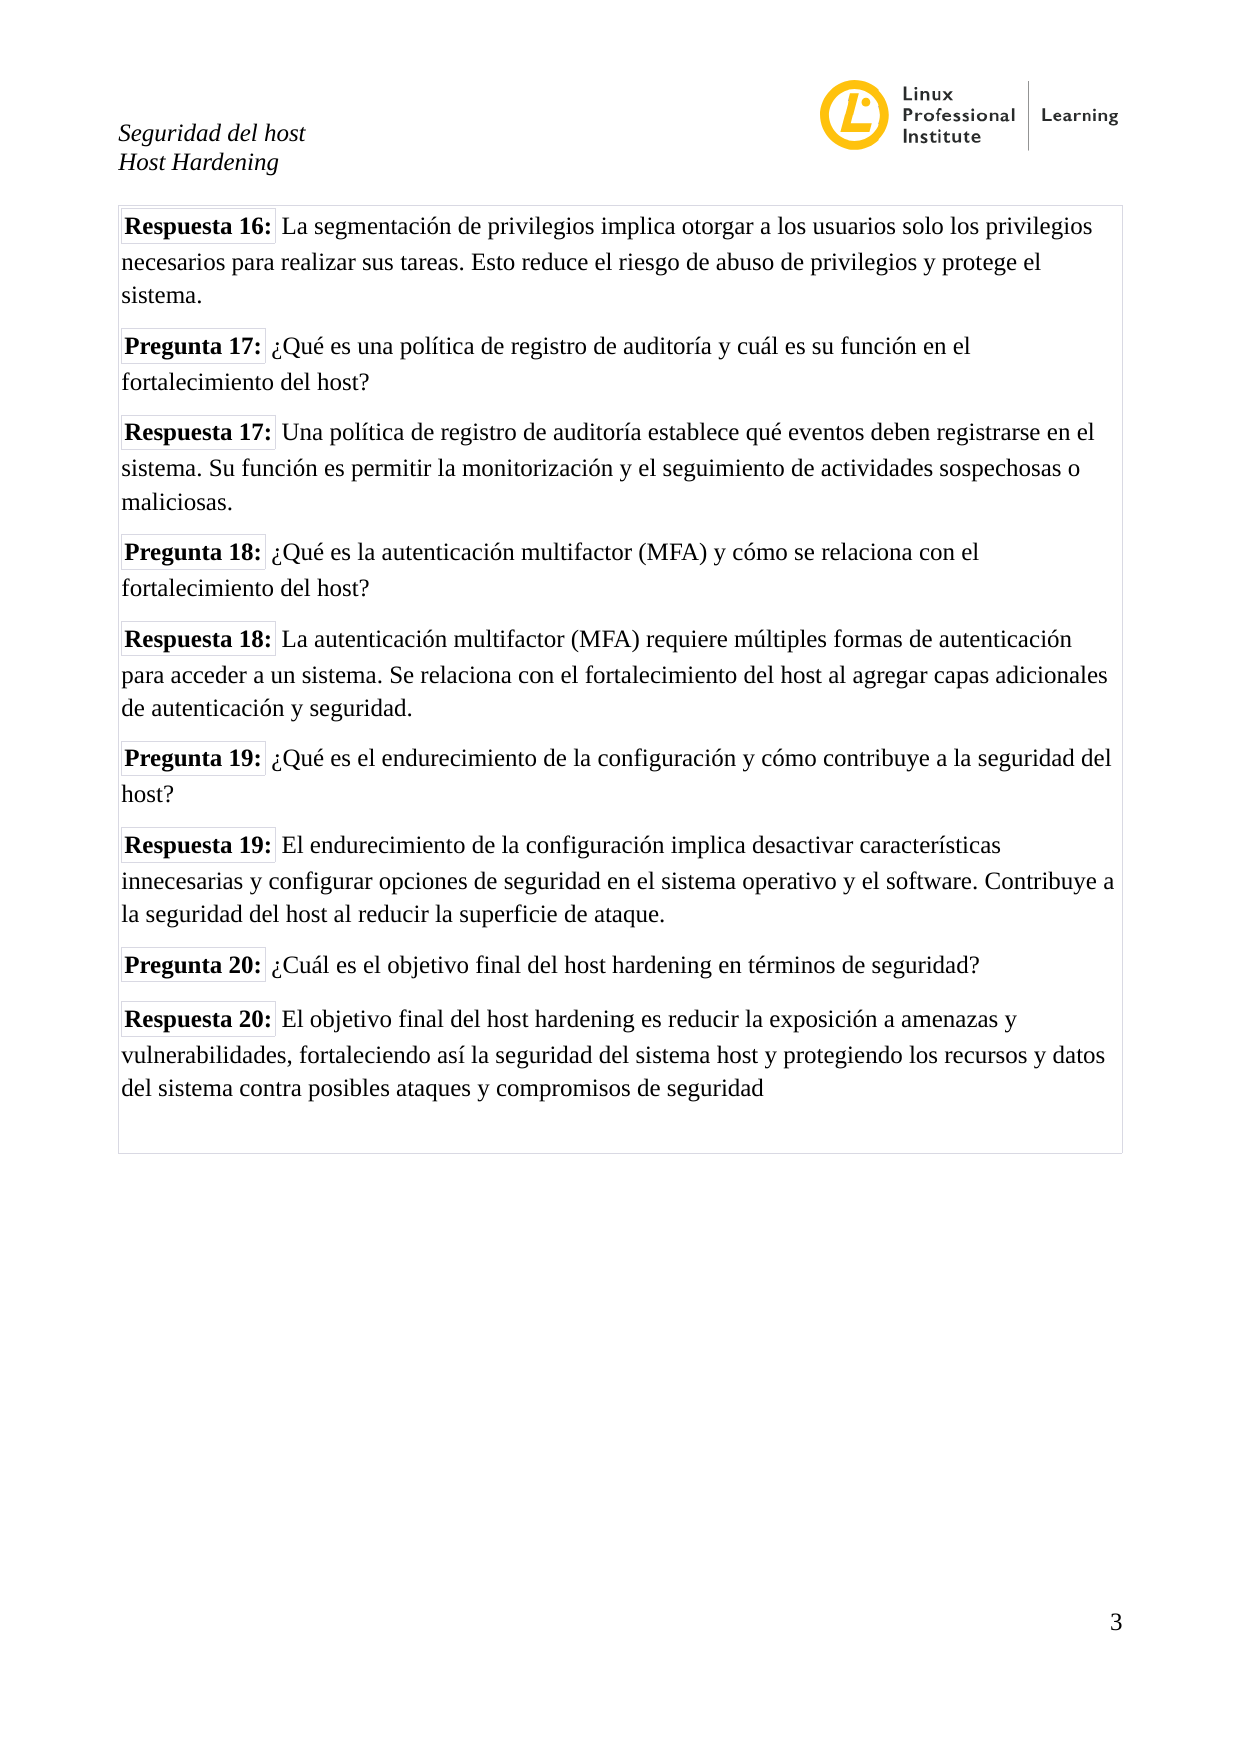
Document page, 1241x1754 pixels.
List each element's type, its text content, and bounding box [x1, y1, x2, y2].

text Respuesta 19: El endurecimiento de la configuración implica desactivar características innecesarias y configurar opciones de seguridad en el sistema operativo y el software. Contribuye a la seguridad del host al reducir la superficie de ataque. [119, 824, 1122, 928]
text Pregunta 18: ¿Qué es la autenticación multifactor (MFA) y cómo se relaciona con el fortalecimiento del host? [119, 531, 1122, 602]
text Respuesta 20: El objetivo final del host hardening es reducir la exposición a amenazas y vulnerabilidades, fortaleciendo así la seguridad del sistema host y protegiendo los recursos y datos del sistema contra posibles ataques y compromisos de seguridad [119, 998, 1122, 1102]
text Pregunta 20: ¿Cuál es el objetivo final del host hardening en términos de seguridad? [119, 944, 1122, 982]
text Respuesta 16: La segmentación de privilegios implica otorgar a los usuarios solo los privilegios necesarios para realizar sus tareas. Esto reduce el riesgo de abuso de privilegios y protege el sistema. [119, 206, 1122, 309]
text Pregunta 17: ¿Qué es una política de registro de auditoría y cuál es su función en el fortalecimiento del host? [119, 325, 1122, 396]
text Respuesta 18: La autenticación multifactor (MFA) requiere múltiples formas de autenticación para acceder a un sistema. Se relaciona con el fortalecimiento del host al agregar capas adicionales de autenticación y seguridad. [119, 618, 1122, 722]
text Respuesta 17: Una política de registro de auditoría establece qué eventos deben registrarse en el sistema. Su función es permitir la monitorización y el seguimiento de actividades sospechosas o maliciosas. [119, 411, 1122, 515]
picture [819, 79, 1119, 151]
text Pregunta 19: ¿Qué es el endurecimiento de la configuración y cómo contribuye a la seguridad del host? [119, 737, 1122, 808]
